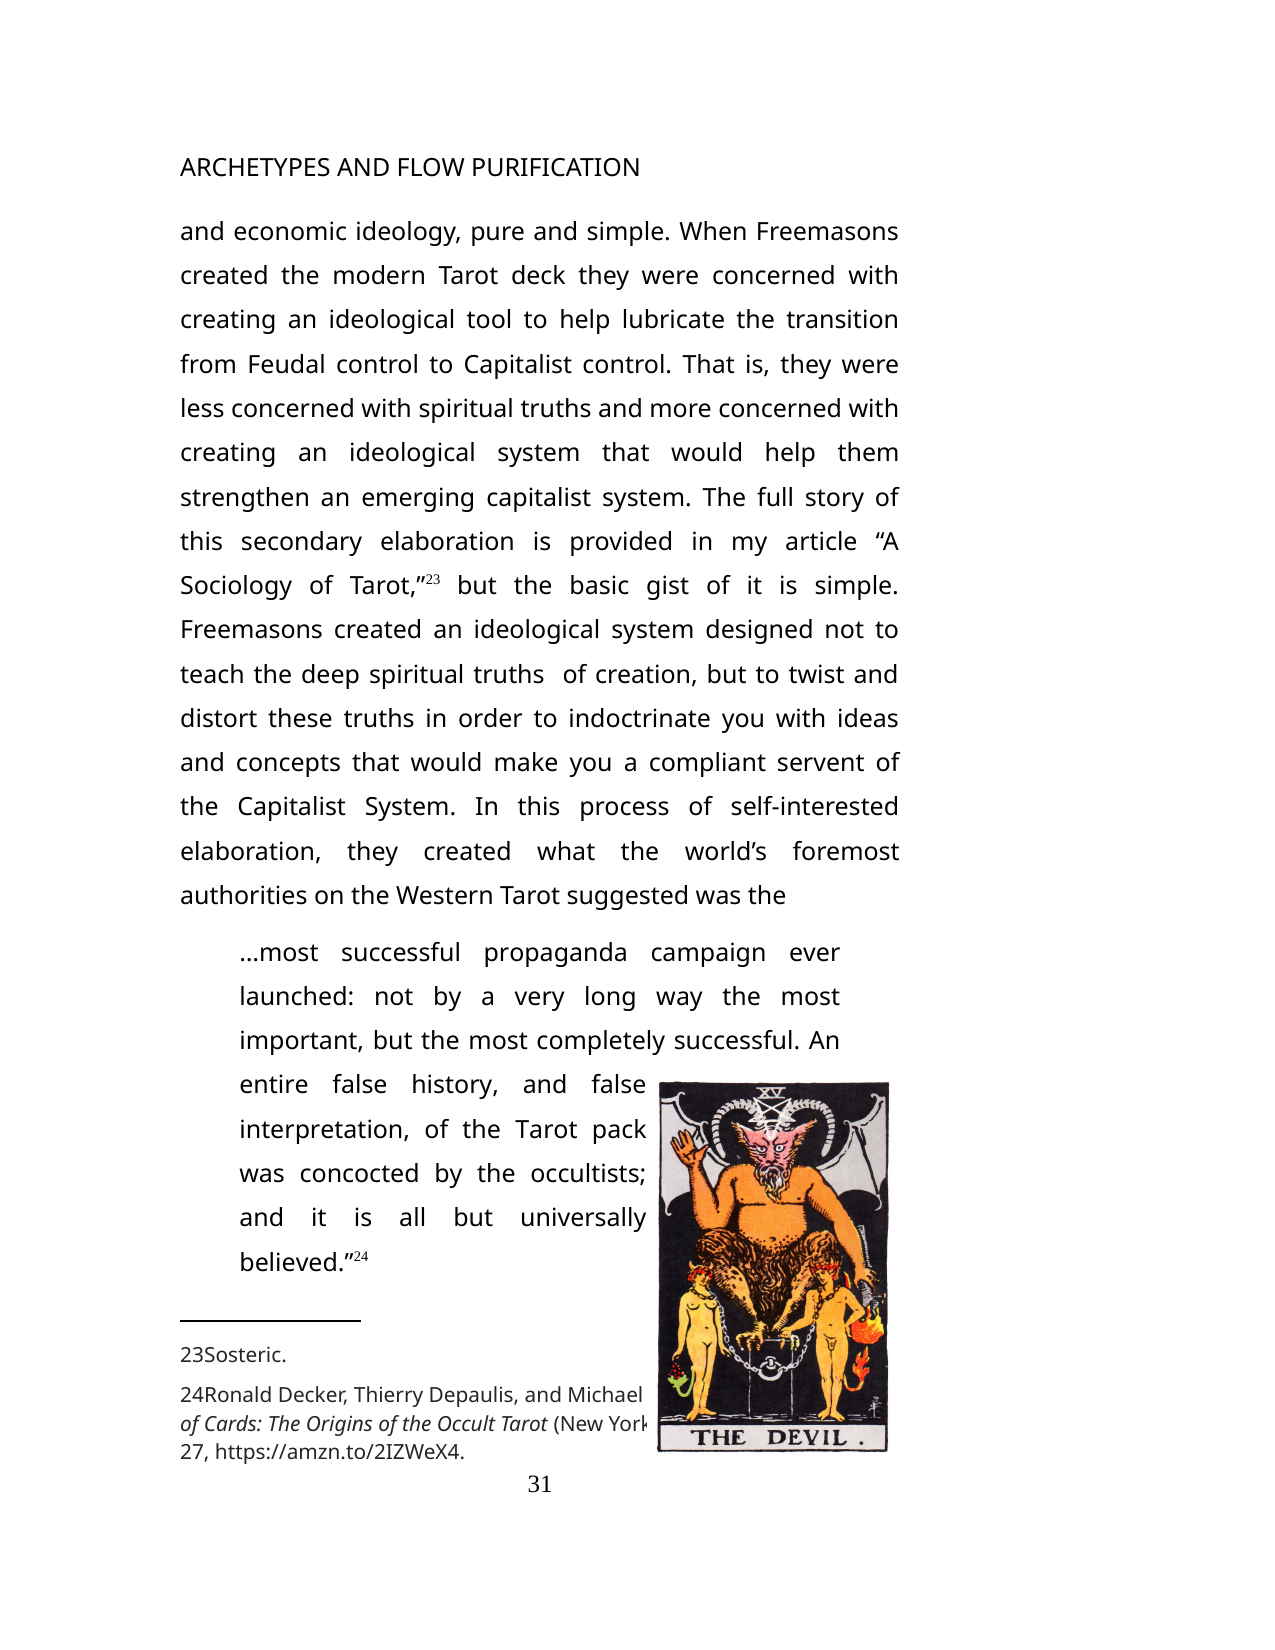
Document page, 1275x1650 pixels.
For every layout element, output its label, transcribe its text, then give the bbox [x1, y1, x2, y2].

text Sosteric. [180, 1340, 204, 1368]
picture [655, 1079, 891, 1455]
text and economic ideology, pure and simple. When Freemasons created the modern Tarot deck they were concerned with creating an ideological tool to help lubricate the transition from Feudal control to Capitalist control. That is, they were less concerned with spiritual truths and more concerned with creating an ideological system that would help them strengthen an emerging capitalist system. The full story of this secondary elaboration is provided in my article “A Sociology of Tarot,” but the basic gist of it is simple. Freemasons created an ideological system designed not to teach the deep spiritual truths of creation, but to twist and distort these truths in order to indoctrinate you with ideas and concepts that would make you a compliant servent of the Capitalist System. In this process of self-interested elaboration, they created what the world’s foremost authorities on the Western Tarot suggested was the [180, 213, 900, 912]
text Ronald Decker, Thierry Depaulis, and Michael Dummett, A Wicked Pack of Cards: The Origins of the Occult Tarot (New York: St Martin’s Press, 1996), 27, https://amzn.to/2IZWeX4. [180, 1437, 900, 1466]
text …most successful propaganda campaign ever launched: not by a very long way the most important, but the most completely successful. An entire false history, and false interpretation, of the Tarot pack was concocted by the occultists; and it is all but universally believed.” [239, 934, 900, 1463]
text Sosteric. [287, 1340, 647, 1368]
